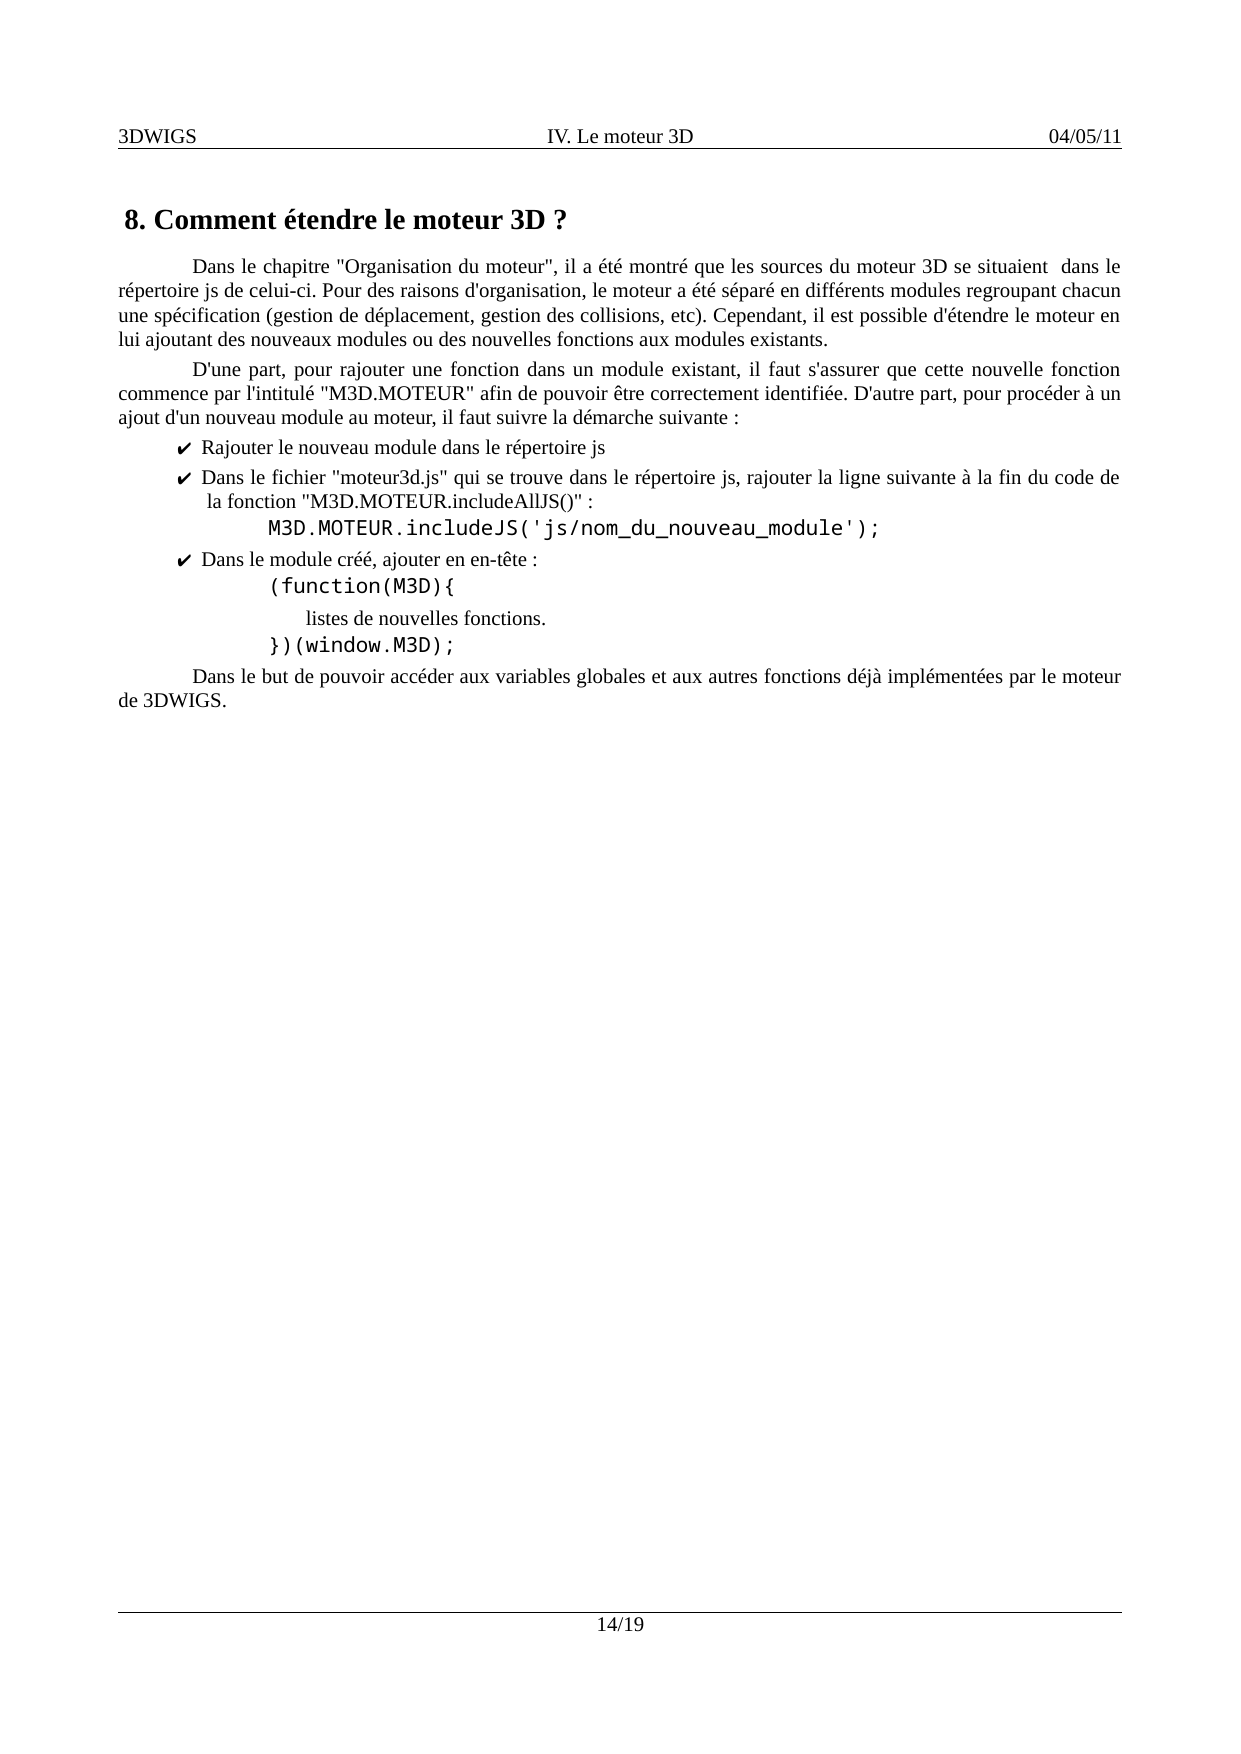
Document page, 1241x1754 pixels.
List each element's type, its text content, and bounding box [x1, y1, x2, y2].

text Dans le chapitre "Organisation du moteur", il a été montré que les sources du moteur 3D se situaient dans le répertoire js de celui-ci. Pour des raisons d'organisation, le moteur a été séparé en différents modules regroupant chacun une spécification (gestion de déplacement, gestion des collisions, etc). Cependant, il est possible d'étendre le moteur en lui ajoutant des nouveaux modules ou des nouvelles fonctions aux modules existants. [118, 254, 1122, 351]
subtitle Comment étendre le moteur 3D ? [124, 202, 1122, 236]
list listes de nouvelles fonctions. [268, 606, 1122, 630]
list M3D.MOTEUR.includeJS('js/nom_du_nouveau_module'); [231, 513, 1122, 541]
list Dans le fichier "moteur3d.js" qui se trouve dans le répertoire js, rajouter la ligne suivante à la fin du code de la fonction "M3D.MOTEUR.includeAllJS()" : [177, 465, 1122, 513]
text Dans le but de pouvoir accéder aux variables globales et aux autres fonctions déjà implémentées par le moteur de 3DWIGS. [118, 664, 1122, 712]
text D'une part, pour rajouter une fonction dans un module existant, il faut s'assurer que cette nouvelle fonction commence par l'intitulé "M3D.MOTEUR" afin de pouvoir être correctement identifiée. D'autre part, pour procéder à un ajout d'un nouveau module au moteur, il faut suivre la démarche suivante : [118, 357, 1122, 429]
list Rajouter le nouveau module dans le répertoire js [177, 435, 1122, 459]
list })(window.M3D); [231, 630, 1122, 658]
list (function(M3D){ [231, 571, 1122, 600]
list Dans le module créé, ajouter en en-tête : [177, 547, 1122, 571]
